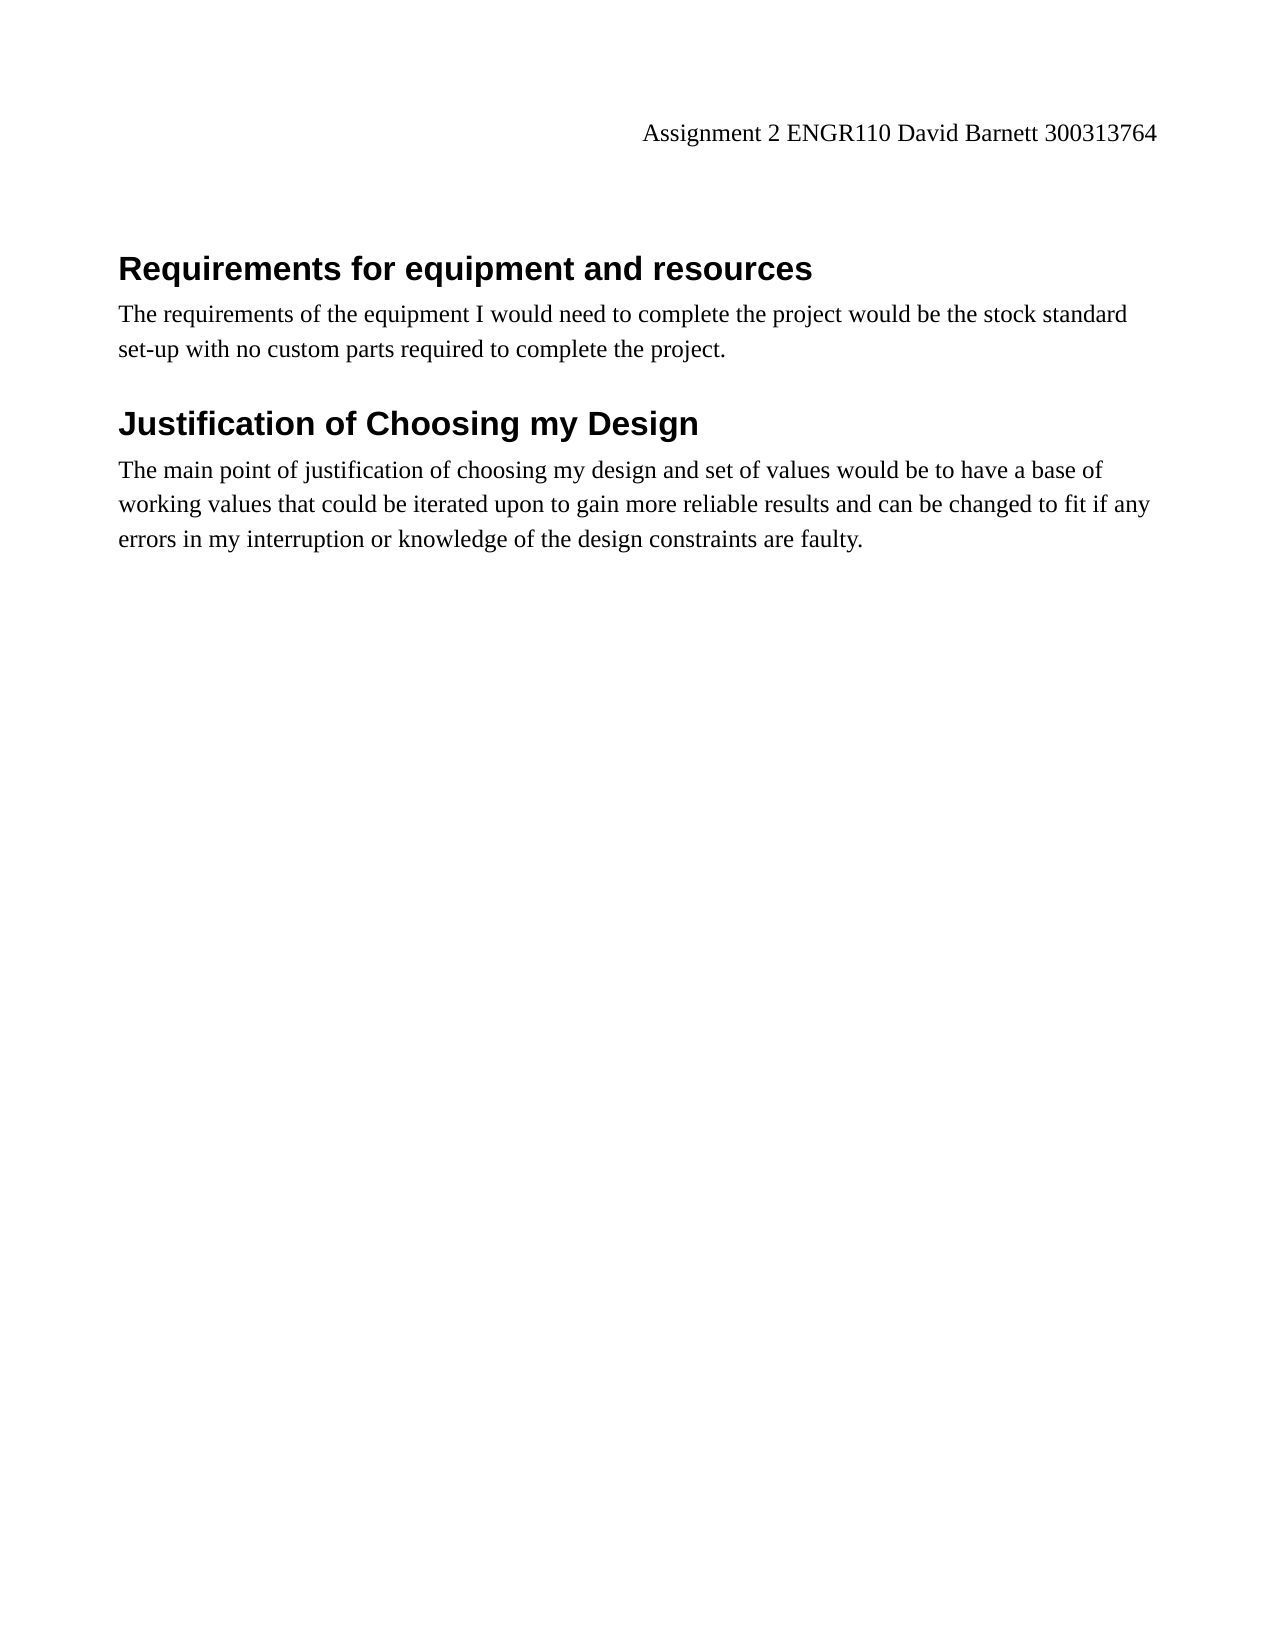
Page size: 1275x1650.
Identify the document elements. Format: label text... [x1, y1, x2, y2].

subtitle Requirements for equipment and resources [118, 248, 1157, 287]
text The requirements of the equipment I would need to complete the project would be the stock standard set-up with no custom parts required to complete the project. [118, 299, 1157, 363]
subtitle Justification of Choosing my Design [118, 404, 1157, 442]
text The main point of justification of choosing my design and set of values would be to have a base of working values that could be iterated upon to gain more reliable results and can be changed to fit if any errors in my interruption or knowledge of the design constraints are faulty. [118, 455, 1157, 553]
